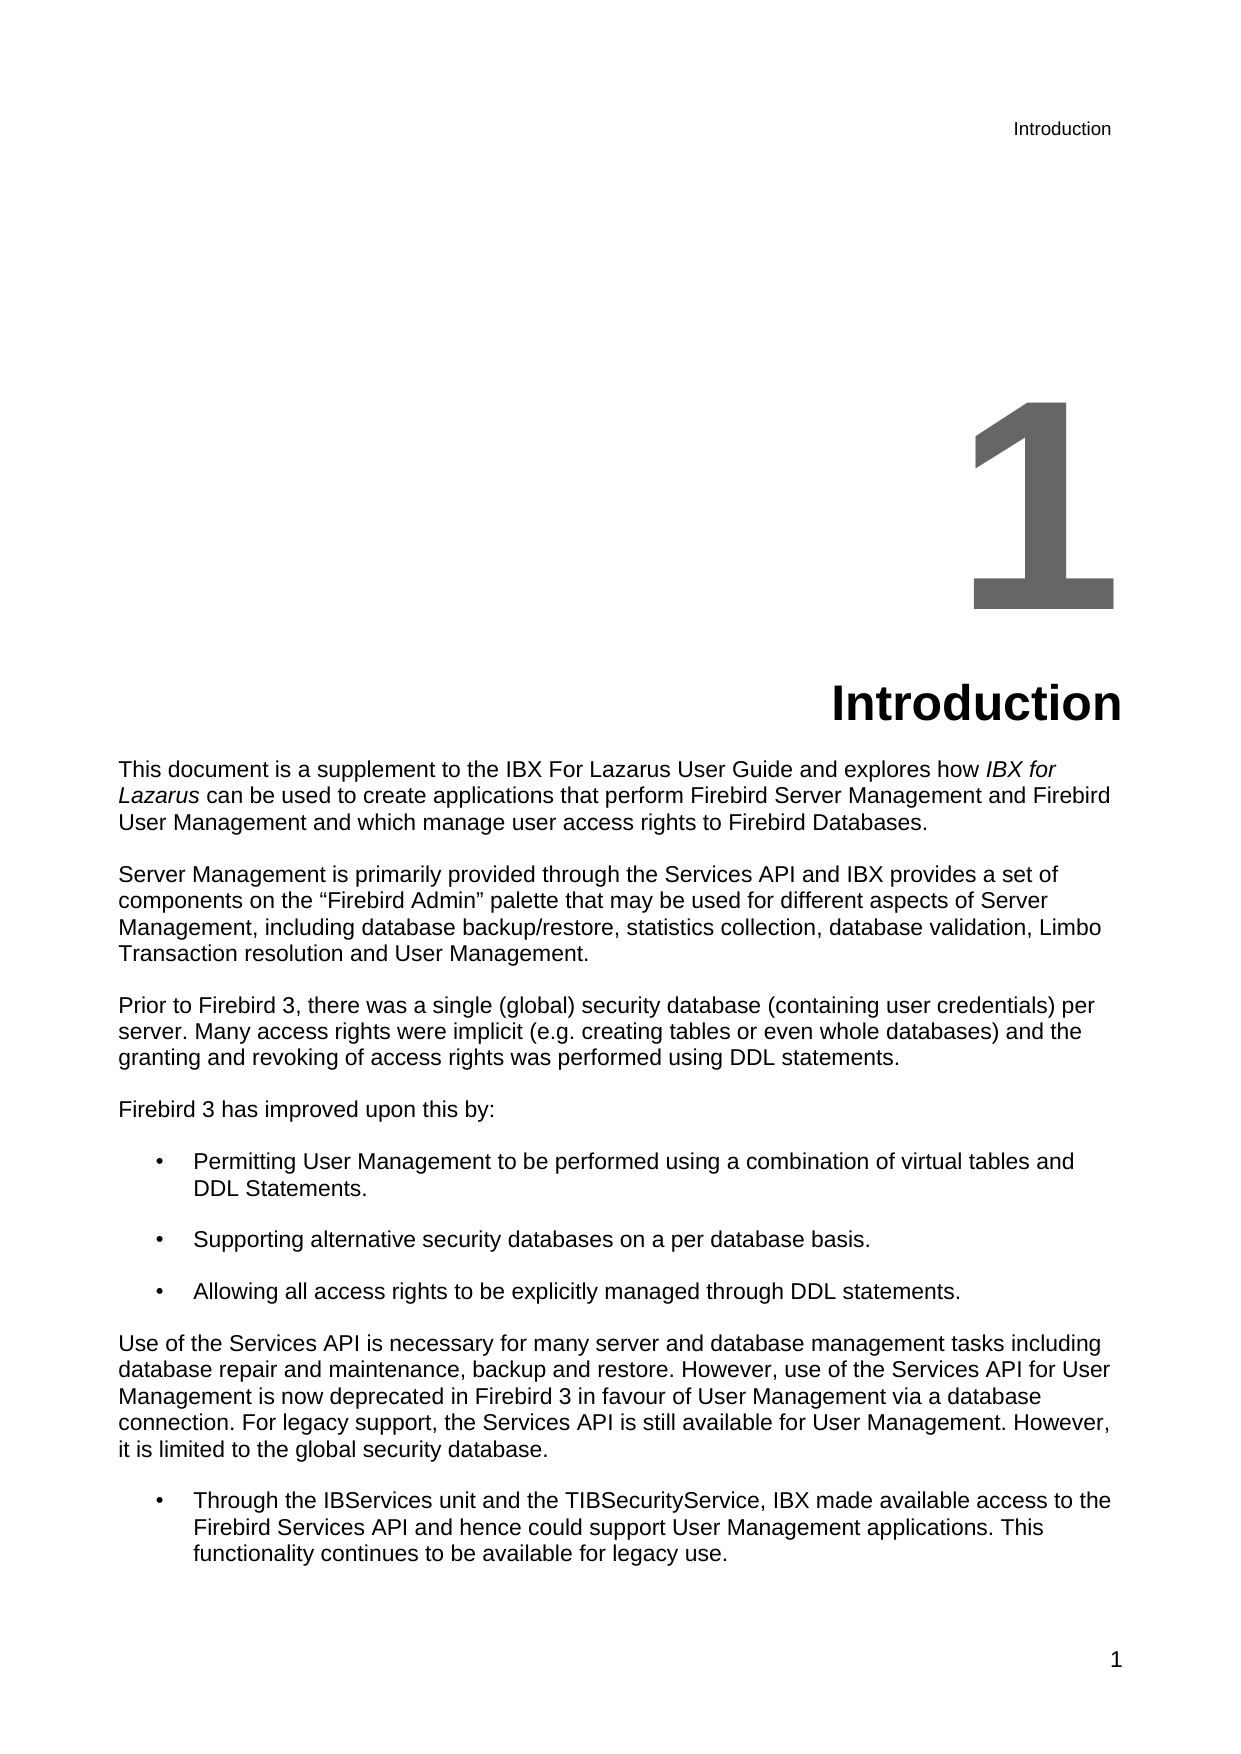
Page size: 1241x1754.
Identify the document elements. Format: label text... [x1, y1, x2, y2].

list Through the IBServices unit and the TIBSecurityService, IBX made available access to the Firebird Services API and hence could support User Management applications. This functionality continues to be available for legacy use. [156, 1487, 1122, 1566]
list Permitting User Management to be performed using a combination of virtual tables and DDL Statements. [156, 1148, 1122, 1201]
text Server Management is primarily provided through the Services API and IBX provides a set of components on the “Firebird Admin” palette that may be used for different aspects of Server Management, including database backup/restore, statistics collection, database validation, Limbo Transaction resolution and User Management. [118, 861, 1122, 966]
text This document is a supplement to the IBX For Lazarus User Guide and explores how IBX for Lazarus can be used to create applications that perform Firebird Server Management and Firebird User Management and which manage user access rights to Firebird Databases. [118, 756, 1122, 835]
subtitle Introduction [81, 328, 1122, 731]
text Prior to Firebird 3, there was a single (global) security database (containing user credentials) per server. Many access rights were implicit (e.g. creating tables or even whole databases) and the granting and revoking of access rights was performed using DDL statements. [118, 992, 1122, 1071]
list Supporting alternative security databases on a per database basis. [156, 1226, 1122, 1253]
text Use of the Services API is necessary for many server and database management tasks including database repair and maintenance, backup and restore. However, use of the Services API for User Management is now deprecated in Firebird 3 in favour of User Management via a database connection. For legacy support, the Services API is still available for User Management. However, it is limited to the global security database. [118, 1330, 1122, 1462]
text Firebird 3 has improved upon this by: [118, 1096, 1122, 1123]
list Allowing all access rights to be explicitly managed through DDL statements. [156, 1278, 1122, 1304]
